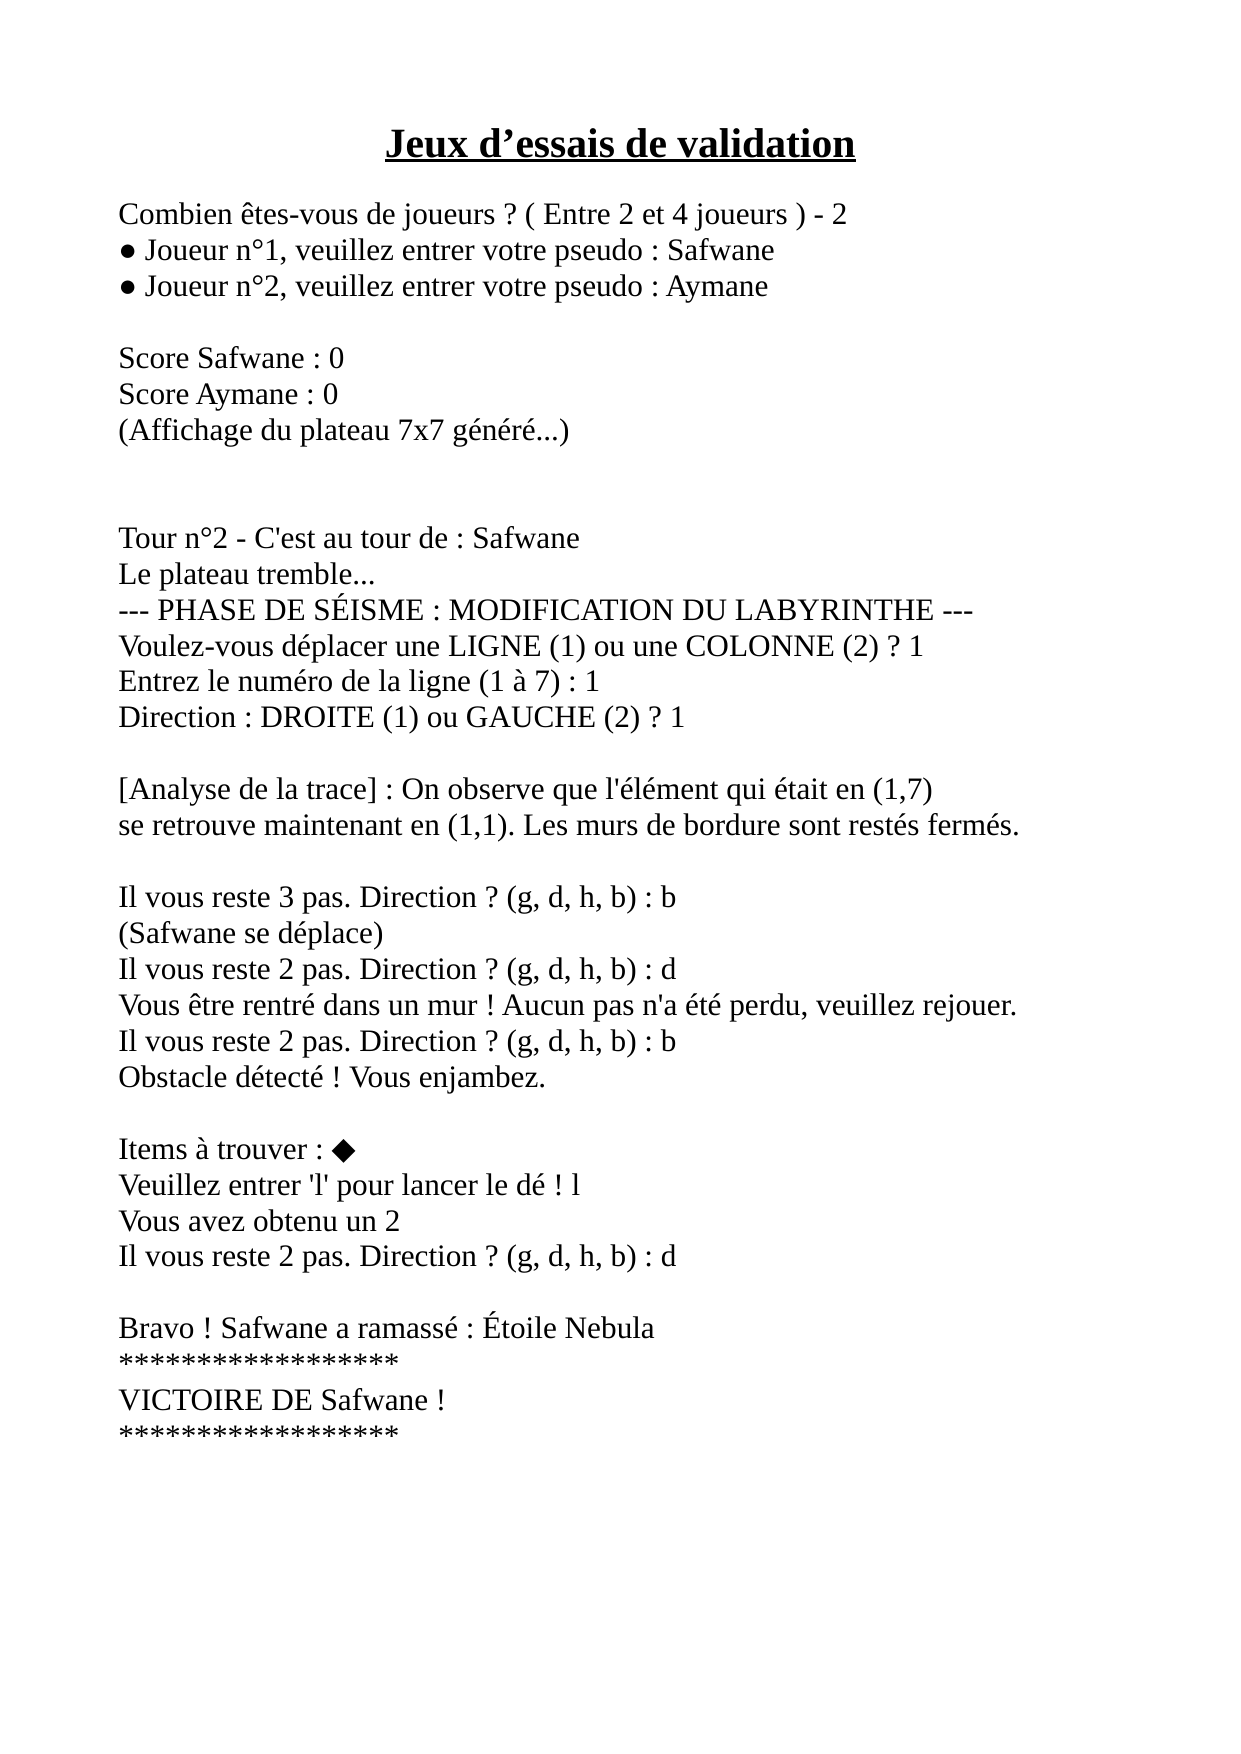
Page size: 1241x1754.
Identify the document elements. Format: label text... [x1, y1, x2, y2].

text (Affichage du plateau 7x7 généré...) [118, 411, 1122, 447]
text Obstacle détecté ! Vous enjambez. [118, 1058, 1122, 1094]
text --- PHASE DE SÉISME : MODIFICATION DU LABYRINTHE --- [118, 591, 1122, 627]
text Direction : DROITE (1) ou GAUCHE (2) ? 1 [118, 699, 1122, 734]
text (Safwane se déplace) [118, 914, 1122, 950]
text Il vous reste 2 pas. Direction ? (g, d, h, b) : d [118, 950, 1122, 986]
text se retrouve maintenant en (1,1). Les murs de bordure sont restés fermés. [118, 806, 1122, 842]
text Il vous reste 3 pas. Direction ? (g, d, h, b) : b [118, 878, 1122, 914]
text Score Aymane : 0 [118, 375, 1122, 411]
text Entrez le numéro de la ligne (1 à 7) : 1 [118, 663, 1122, 699]
text Vous avez obtenu un 2 [118, 1202, 1122, 1238]
text Tour n°2 - C'est au tour de : Safwane [118, 519, 1122, 555]
text Le plateau tremble... [118, 555, 1122, 591]
text ****************** [118, 1417, 1122, 1453]
text Score Safwane : 0 [118, 339, 1122, 375]
text Voulez-vous déplacer une LIGNE (1) ou une COLONNE (2) ? 1 [118, 627, 1122, 663]
text ● Joueur n°2, veuillez entrer votre pseudo : Aymane [118, 267, 1122, 303]
text [Analyse de la trace] : On observe que l'élément qui était en (1,7) [118, 771, 1122, 806]
text VICTOIRE DE Safwane ! [118, 1381, 1122, 1417]
text ● Joueur n°1, veuillez entrer votre pseudo : Safwane [118, 231, 1122, 267]
text Bravo ! Safwane a ramassé : Étoile Nebula [118, 1309, 1122, 1346]
text Il vous reste 2 pas. Direction ? (g, d, h, b) : b [118, 1022, 1122, 1058]
text Veuillez entrer 'l' pour lancer le dé ! l [118, 1166, 1122, 1202]
text Items à trouver : ◆ [118, 1130, 1122, 1166]
text Vous être rentré dans un mur ! Aucun pas n'a été perdu, veuillez rejouer. [118, 986, 1122, 1022]
text Il vous reste 2 pas. Direction ? (g, d, h, b) : d [118, 1238, 1122, 1274]
text Combien êtes-vous de joueurs ? ( Entre 2 et 4 joueurs ) - 2 [118, 196, 1122, 231]
text ****************** [118, 1346, 1122, 1381]
